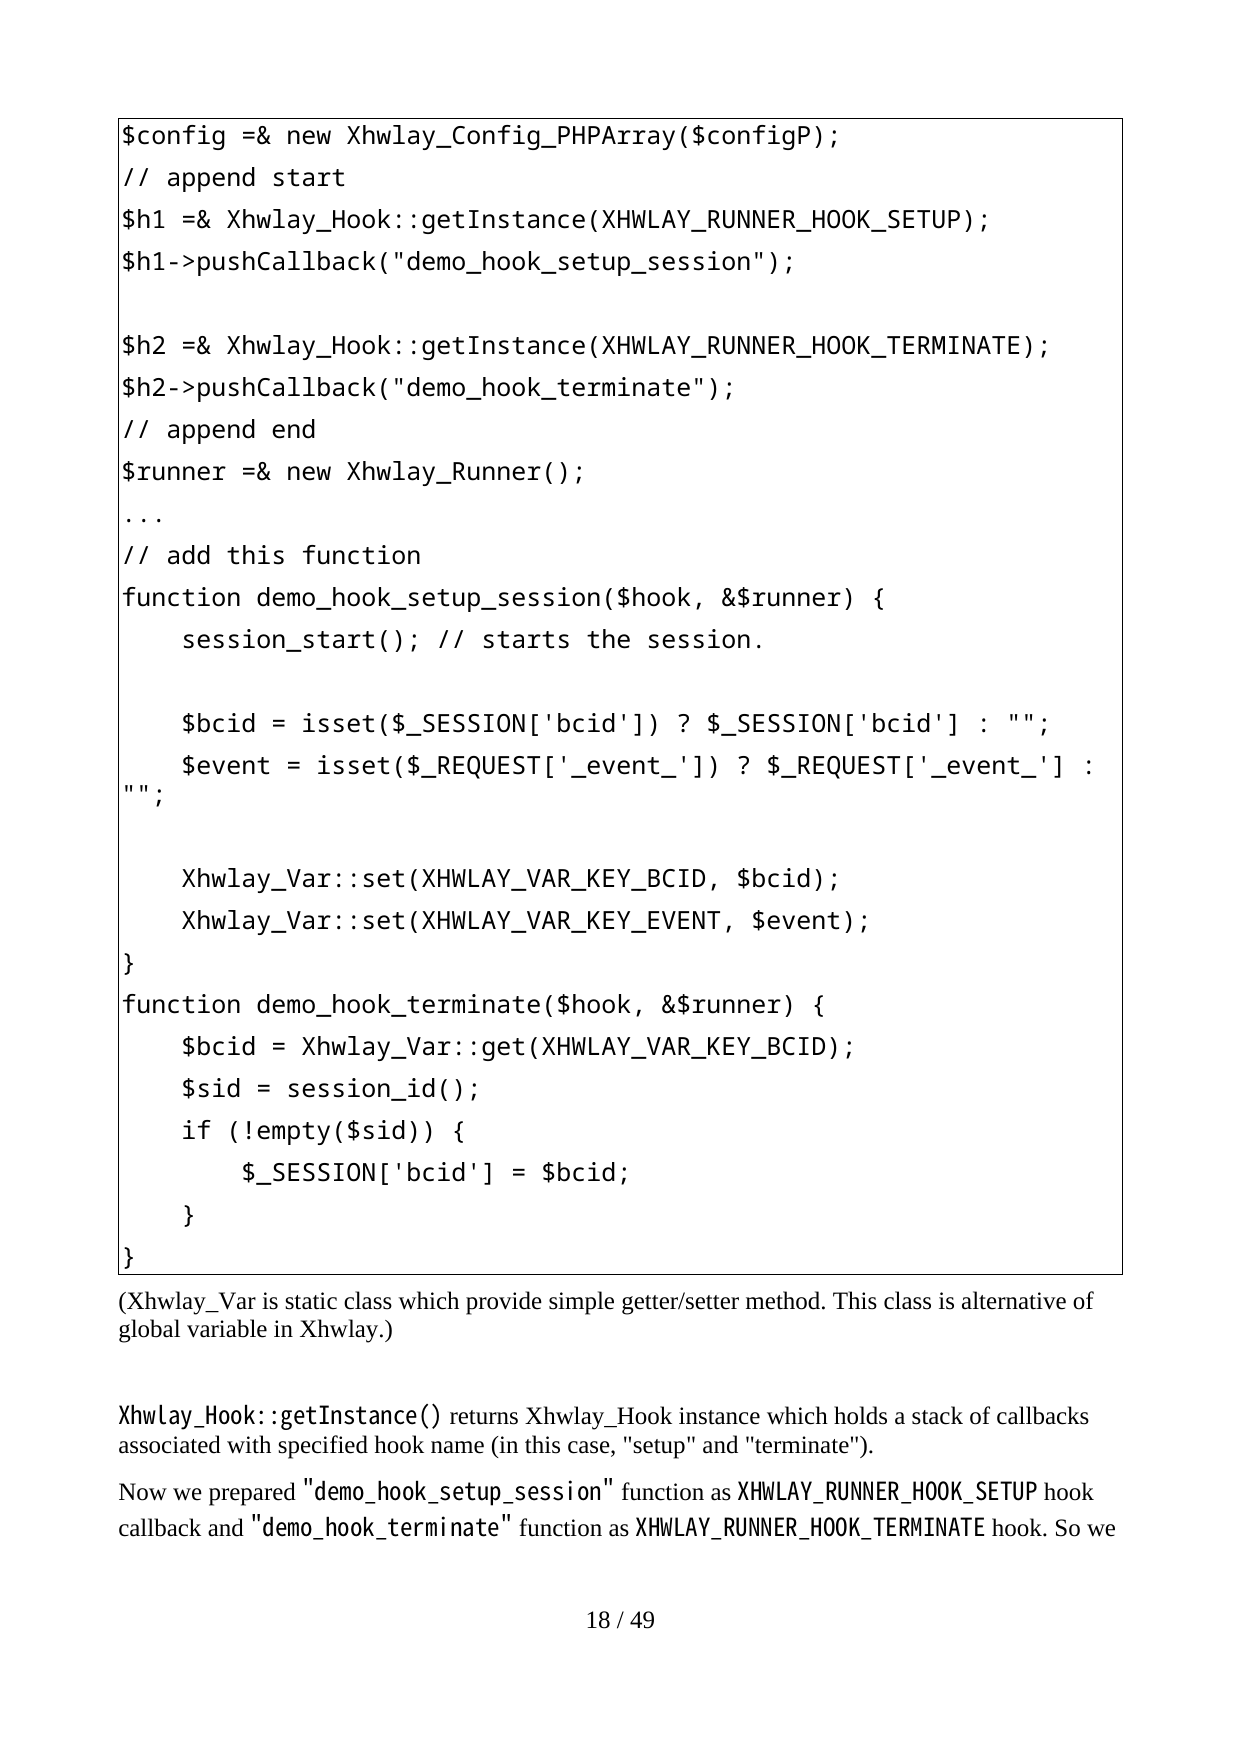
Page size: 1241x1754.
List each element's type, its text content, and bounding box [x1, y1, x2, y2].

text // append start [119, 160, 1122, 193]
text function demo_hook_terminate($hook, &$runner) { [119, 987, 1122, 1020]
text function demo_hook_setup_session($hook, &$runner) { [119, 580, 1122, 612]
text (Xhwlay_Var is static class which provide simple getter/setter method. This class is alternative of global variable in Xhwlay.) [118, 1287, 1122, 1342]
text $bcid = Xhwlay_Var::get(XHWLAY_VAR_KEY_BCID); [119, 1029, 1122, 1062]
text if (!empty($sid)) { [119, 1113, 1122, 1146]
text ... [119, 496, 1122, 528]
text $config =& new Xhwlay_Config_PHPArray($configP); [119, 119, 1122, 151]
text } [119, 1239, 1122, 1274]
text $h2->pushCallback("demo_hook_terminate"); [119, 370, 1122, 402]
text $runner =& new Xhwlay_Runner(); [119, 454, 1122, 486]
text $h1 =& Xhwlay_Hook::getInstance(XHWLAY_RUNNER_HOOK_SETUP); [119, 202, 1122, 234]
text } [119, 1197, 1122, 1229]
text Xhwlay_Var::set(XHWLAY_VAR_KEY_EVENT, $event); [119, 903, 1122, 936]
text // add this function [119, 538, 1122, 570]
text Now we prepared "demo_hook_setup_session" function as XHWLAY_RUNNER_HOOK_SETUP hook callback and "demo_hook_terminate" function as XHWLAY_RUNNER_HOOK_TERMINATE hook. So we [118, 1472, 1122, 1544]
text session_start(); // starts the session. [119, 622, 1122, 654]
text // append end [119, 412, 1122, 444]
text $_SESSION['bcid'] = $bcid; [119, 1155, 1122, 1188]
text $sid = session_id(); [119, 1071, 1122, 1104]
text $bcid = isset($_SESSION['bcid']) ? $_SESSION['bcid'] : ""; [119, 706, 1122, 738]
text $h2 =& Xhwlay_Hook::getInstance(XHWLAY_RUNNER_HOOK_TERMINATE); [119, 328, 1122, 361]
text Xhwlay_Var::set(XHWLAY_VAR_KEY_BCID, $bcid); [119, 861, 1122, 894]
text $h1->pushCallback("demo_hook_setup_session"); [119, 244, 1122, 277]
text Xhwlay_Hook::getInstance() returns Xhwlay_Hook instance which holds a stack of callbacks associated with specified hook name (in this case, "setup" and "terminate"). [118, 1395, 1122, 1459]
text $event = isset($_REQUEST['_event_']) ? $_REQUEST['_event_'] : ""; [119, 748, 1122, 810]
text } [119, 945, 1122, 978]
